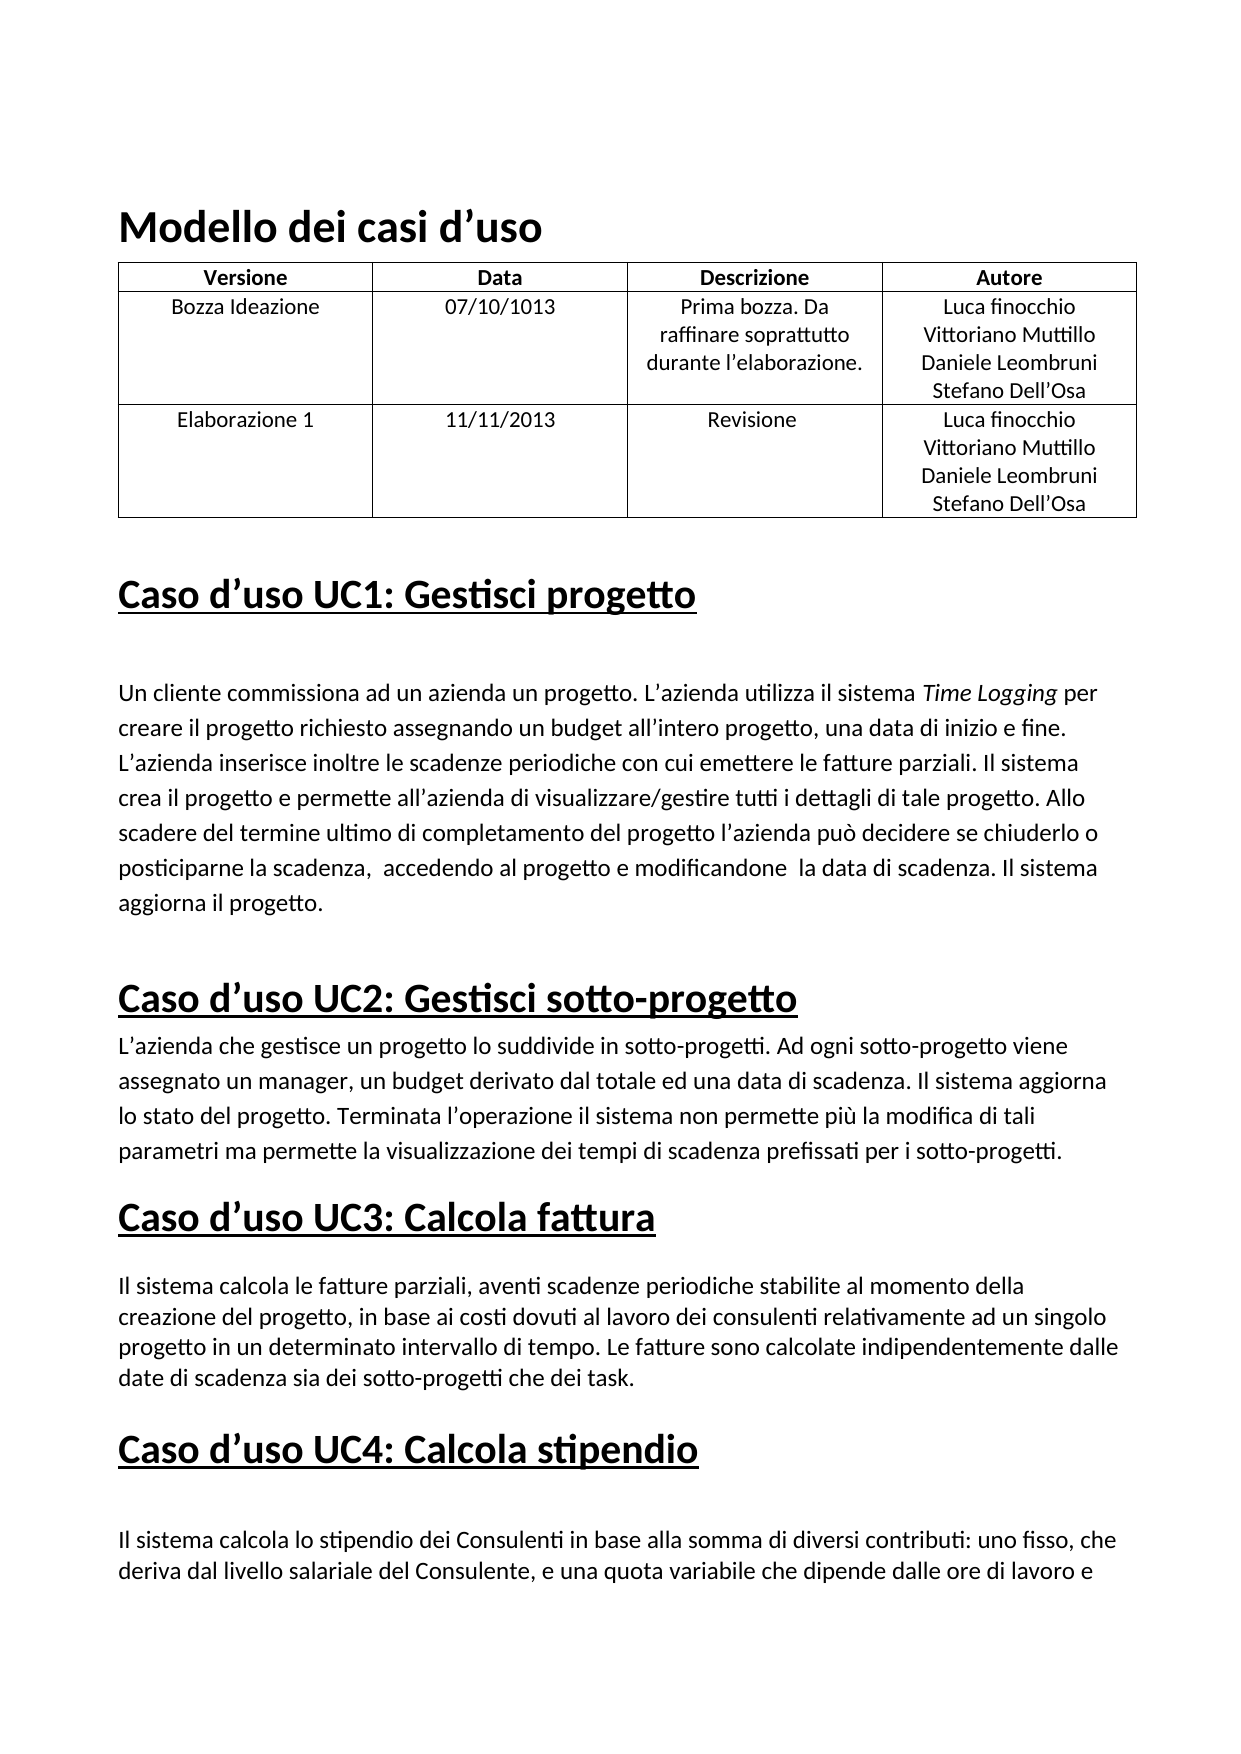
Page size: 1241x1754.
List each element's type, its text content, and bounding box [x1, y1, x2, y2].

subtitle Un cliente commissiona ad un azienda un progetto. L’azienda utilizza il sistema Time Logging per creare il progetto richiesto assegnando un budget all’intero progetto, una data di inizio e fine. L’azienda inserisce inoltre le scadenze periodiche con cui emettere le fatture parziali. Il sistema crea il progetto e permette all’azienda di visualizzare/gestire tutti i dettagli di tale progetto. Allo scadere del termine ultimo di completamento del progetto l’azienda può decidere se chiuderlo o posticiparne la scadenza, accedendo al progetto e modificandone la data di scadenza. Il sistema aggiorna il progetto. [118, 677, 1122, 917]
table_cell Revisione [628, 405, 882, 517]
subtitle Modello dei casi d’uso [118, 198, 1122, 253]
table_cell Luca finocchio Vittoriano Muttillo Daniele Leombruni Stefano Dell’Osa [883, 292, 1136, 404]
table_cell Bozza Ideazione [119, 292, 372, 404]
table_header Versione [119, 263, 372, 291]
table_cell 11/11/2013 [373, 405, 627, 517]
text Caso d’uso UC4: Calcola stipendio [118, 1423, 1122, 1474]
table_cell Prima bozza. Da raffinare soprattutto durante l’elaborazione. [628, 292, 882, 404]
table_cell 07/10/1013 [373, 292, 627, 404]
text Il sistema calcola le fatture parziali, aventi scadenze periodiche stabilite al momento della creazione del progetto, in base ai costi dovuti al lavoro dei consulenti relativamente ad un singolo progetto in un determinato intervallo di tempo. Le fatture sono calcolate indipendentemente dalle date di scadenza sia dei sotto-progetti che dei task. [118, 1270, 1122, 1392]
table_cell Luca finocchio Vittoriano Muttillo Daniele Leombruni Stefano Dell’Osa [883, 405, 1136, 517]
text L’azienda che gestisce un progetto lo suddivide in sotto-progetti. Ad ogni sotto-progetto viene assegnato un manager, un budget derivato dal totale ed una data di scadenza. Il sistema aggiorna lo stato del progetto. Terminata l’operazione il sistema non permette più la modifica di tali parametri ma permette la visualizzazione dei tempi di scadenza prefissati per i sotto-progetti. [118, 1030, 1122, 1166]
table_header Descrizione [628, 263, 882, 291]
subtitle Caso d’uso UC2: Gestisci sotto-progetto [118, 972, 1122, 1022]
text Caso d’uso UC3: Calcola fattura [118, 1191, 1122, 1242]
table_header Data [373, 263, 627, 291]
table_cell Elaborazione 1 [119, 405, 372, 517]
subtitle Caso d’uso UC1: Gestisci progetto [118, 568, 1122, 619]
text Il sistema calcola lo stipendio dei Consulenti in base alla somma di diversi contributi: uno fisso, che deriva dal livello salariale del Consulente, e una quota variabile che dipende dalle ore di lavoro e [118, 1524, 1122, 1586]
table_header Autore [883, 263, 1136, 291]
